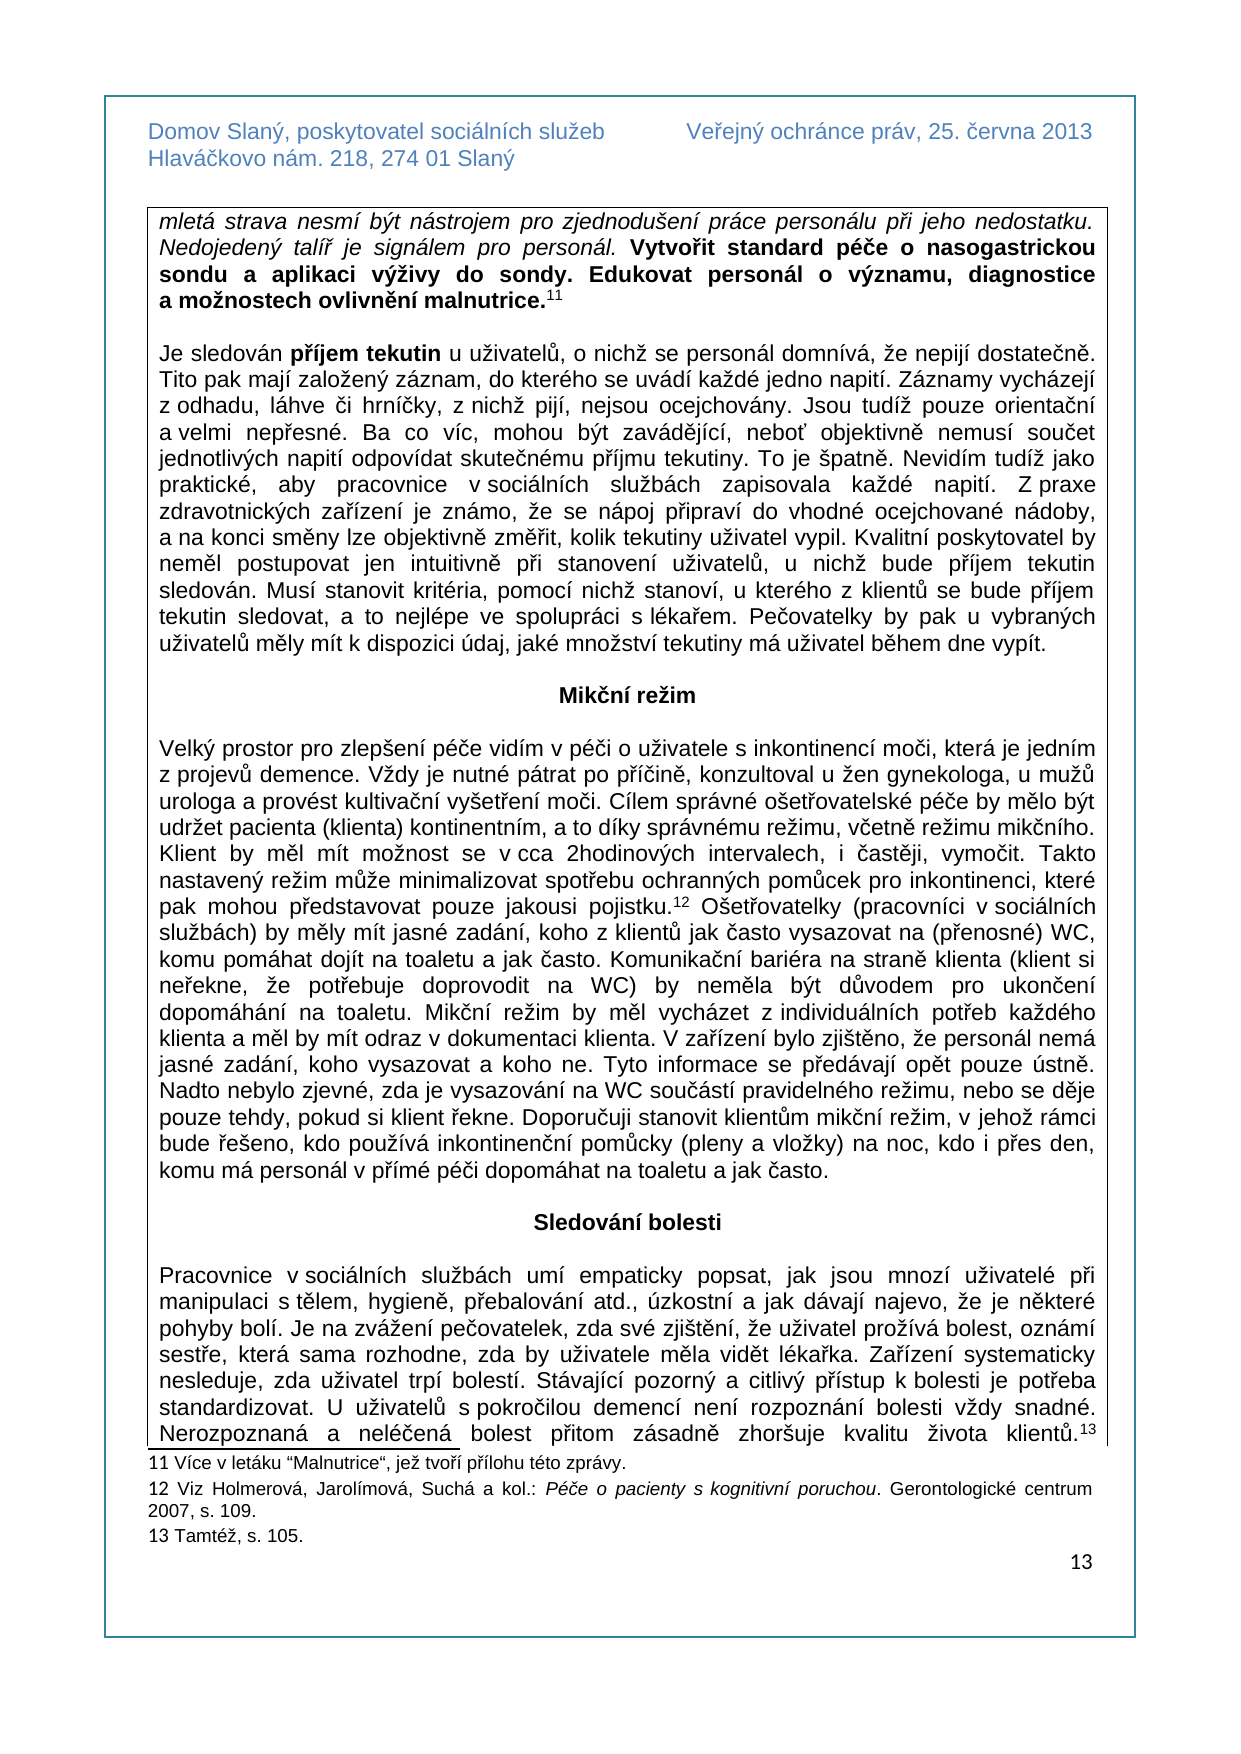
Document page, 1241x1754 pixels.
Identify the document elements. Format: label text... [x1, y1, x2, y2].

table_cell Dostupnost lékařské zdravotní péče je na velmi dobré úrovni. Praktická lékařka dochází do zařízení dvakrát týdně, v případě potřeby pak i kdykoliv jindy. Výhodu představuje i to, že je dostupná na telefonu. Její dokumentace s originálními ordinacemi je sestrám přístupná, což je předpoklad řádné péče. Úzká spolupráce s lékařkou je pro uživatele významnou devízou. Informace o zdravotním stavu klienta Do zařízení docházející psychiatr si vede vlastní dokumentaci v rámci své ambulance. Písemnou zprávu z vyšetření uživatele nezanechává. Informace z vyšetření a doporučený léčebný postup předává ústně vrchní sestře. Ta si informace z vyšetření sama pro sebe zapíše a následně je tlumočí praktické lékařce. Zde vidím velký prostor pro zlepšení kvality péče o uživatele. Zákon o zdravotních službách v § 45 odst. 2 písm. g) stanoví, že poskytovatel zdravotních služeb (tj. lékař) je povinen předat poskytovatelům sociálních služeb potřebné informace o zdravotním stavu pacienta nezbytné k zajištění návaznosti dalších zdravotních a sociálních služeb poskytovaných pacientovi. Zařízení má tedy ze zákona právo znát informace o zdravotním stavu klienta a lékař má povinnost tyto informace zařízení poskytnout. Doporučuji s tímto zákonným ustanovením v případě potřeby seznámit lékaře. Zařízení musí využít zákonný nástroj, kterým zajistí, aby psychiatr předal, byť krátkou zprávu z vyšetření, praktické lékařce, případně aby parafoval zápis pořízený sestrou. Jeho zpráva, či jím parafovaný sestřin zápis, ať je založen do zdravotnické dokumentace uživatele, kterou vede praktická lékařka. Takto komplexně vedená zdravotnická dokumentace je nezbytným předpokladem pro poskytování kvalitní zdravotní péče. Předávání informací mezi personálem, dokumentace Zařízení vede sociálně-pečovatelské a zdravotnicko-ošetřovatelské písemné individuální záznamy o průběhu poskytování sociální služby. Využívá k tomu počítačový program Cygnus. Bylo zjištěno, že zdravotničtí pracovníci neznají obsah sociálně-pečovatelské dokumentace a naopak. Je to dáno organizací práce a z ní vycházející dvojkolejnosti. Tato vzájemná neinformovanost představuje velké riziko, neboť pracovníkům v sociálních službách, nebo naopak zdravotnickým pracovníkům, se nedostanou informace, které mohou být pro poskytování kvalitní služby nezbytné. Zásadní informace o uživatelích v souvislosti s poskytováním služby, ať už ošetřovatelského či pečovatelského rázu, se předávají v rámci denního hlášení. Některé informace se zaznamenávají do knih hlášení. Jednu vedou zdravotní sestry, druhou vedou pracovnice v sociálních službách. Musím poukázat na to, že individuální záznamy pořizované zdravotními sestrami v elektronické formě se na rozdíl od záznamů v knize hlášení stávají součástí osobní dokumentace klienta – je tedy chráněna pravidly pro nakládání s osobními údaji a je snadno „po ruce“, když jsou v případě konkrétního uživatele zkoumány (například lékařem). Vést písemné individuální záznamy o průběhu poskytování služby je navíc požadavek ustanovení § 88 písm. f) zákona o sociálních službách. Nevýhodou knih hlášení je to, že jsou plné osobních údajů a nikdo se k nim jako takovým zpravidla nechová. Nadto musím upozornit, že některé zásadní informace, např. že uživateli byl podán nutridrink, nejsou obsaženy ani v knize hlášení, ani v individuálním záznamu v elektronické formě. Nejvíc času s uživatelem stráví pracovníci v sociálních službách, kteří zajišťují hygienu, podávání stravy, polohování a další pečovatelské aspekty poskytované služby. Pro postihnutí všech důležitých ošetřovatelských aspektů těchto činností je klíčová jejich úzká spolupráce se všeobecnou sestrou. Tomu však brání fakt, že zdravotní a pečovatelská péče jsou poskytovány odděleně bez větší provázanosti. Sestry uvedené činnosti nevnímají jako spadající do jejich náplně, pracovnice v sociálních službách nevedou ani neusměrňují. Ty však musí mít jasně definovány situace a projevy, které musí hlásit všeobecné sestře, aby nedošlo k zanedbání zdravotní péče. Jedná se zejména o sledování stavu pokožky, příjmu potravy a tekutin, projevů bolesti atd. Jejich práce u uživatelů musí vzhledem k dané cílové skupině dosáhnout jisté odbornosti. Podávání léků V případě uživatelů, kteří mají obtíže s polykáním léků, připraví sestra léky na lžičku s jogurtem, buď celé, nebo nadrcené, a podá je klientovi do úst. Tento postup se dle sdělení jedné sestry osvědčil. V rozpisu léků ani ve zdravotnické dokumentaci lékařky není záznam, který by předepisoval drcení léčiv. Hrozí tak, že mohou být nadrceny léky, jejichž půlení či drcení výrobce nedoporučuje a může tak být ovlivněna jejich účinnost. Pokud by se drcení týkalo více uživatelů, je nezbytné zajistit dokonalé čištění nádoby na drcení, aby nedocházelo k míchání různých léků. Pokud má uživatel problém polykat konkrétní lék, např. u jedné uživatelky byly podávány obtížně polykatelné tablety Geratam, mělo by o tom zařízení vyrozumět lékaře a požádat ho, aby např. předepsal totožný lék ve formě roztoku. Vhodná volba lékové formy může usnadnit klientům příjem léků a sestrám jejich podávání. Zařízení by mělo vždy poskytnout lékaři informaci o tom, zda je pro uživatele konkrétní léková forma s ohledem na jeho celkový zdravotní stav vhodná. V případě uživatelů, kteří odmítají léky, se postupuje obdobně, tj. dává se jim do úst lžička jogurtu, v němž jsou zamíchány léky. Ze záznamu v dokumentaci paní Č. vyplývá, že když odmítla ranní léky, byly jí zamíchány do jídla. Chci upozornit na to, že z etického hlediska představuje „couvert medication“ vážný problém. Odborné stanovisko je zřejmé: „V současné době se ustálil názor, že skrývání medikace, kterou pacient nechce přijmout obvyklým způsobem, do jídla nebo nápoje je špatnou praxí“. Léky mohou být podány pouze se svobodným a informovaným souhlasem uživatele. Na případné odmítání léků je nutné upozornit lékaře. U fakultativně podávaných léků, např. při bolesti, je nezbytné, aby byly v ordinaci jasně vymezeny mantinely, v kterých se sestra může pohybovat. Součástí takové ordinace proto musí být maximální dávka léku podaná za 24 hod. a také minimální časový interval mezi dvěma podáními. To v několika případech nebylo dodrženo. U řady léků, které se musí podávat nalačno (např. Euthyrox, Helicid aj.), nebyla tato skutečnost součástí ordinace a není tedy jisté, zda jsou tato léčiva podávána správně. Doporučuji proto obrátit se na lékařku a v souladu s ustanovením § 45 odst. 2 písm. g) požádat o předání potřebných informací k zajištění návaznosti dalších zdravotních a sociálních služeb poskytovaných pacientovi. Prevence a ošetřování dekubitů Z preventivních důvodů mají všichni uživatelé pasivní antidekubitní matraci. Je-li u konkrétního uživatele vyhodnoceno riziko vzniku dekubitu, je polohován, o čemž se vede záznam v dokumentaci, a přistoupí se k používání polohovacích pomůcek. Přesto jsou v zařízení uživatelé s dekubity. Nejčastěji se jedná o dekubity 1. stupně, někteří uživatelé pak mají dekubity i ve stupni č. 3. Z celkového počtu 50 uživatelů byl výskyt dekubitů u 8 z nich, což považuje přizvaný odborník na ošetřovatelskou péči za poměrně vysoký výskyt. Péče o dekubity odpovídá současným trendům, jsou respektována doporučení lékaře a související dokumentace je dostačující. Vzhledem k poměrně vysokému výskytu dekubitů považuji za nezbytné, aby se zařízení zaměřilo více na prevenci vzniku dekubitů. Centrálně vedená evidence je vhodný nástroj, který pomůže při odhalení příčin vzniku dekubitů. Z dokumentace vyplývá, že vyhodnocení rizik vzniku dekubitů či pádů bylo zpracováno s poměrně velkým odstupem od začátku poskytování služby. Ve dvou případech byly škály rizika zpracovány až po 6 měsících od přijetí uživatele. Vyhodnocení všech rizik by mělo být nedílnou součástí spojenou s poskytováním služby. Se zpožděním je také zpracovávána ošetřovatelská anamnéza. Např. uživatelka nemá po dvou týdnech pobytu v zařízení zpracovánu ošetřovatelskou anamnézu. V současné době je prováděno přehodnocování rizik v intervalu 6 měsíců. Existují však situace, kdy je potřeba riziko přehodnotit dříve, např. při náhlé změně zdravotního stavu uživatele. Prevence malnutrice, podávání stravy Problematika zajištění dostatečné výživy uživatelů a prevence vzniku malnutrice není v zorném úhlu zařízení. Nejsou zavedeny standardizované postupy, kdo, co a jak má sledovat, aby se malnutrici předešlo. Zpozorují-li pracovnice v sociálních službách, že uživatel nejí, mají tuto informaci postoupit zdravotní sestře. Vyhodnocení množství přijaté potravy jako nedostačujícího je ale zcela subjektivní. Není stanoveno, jaké množství nesnědené porce již má být hlášeno. Dle jedné zdravotní sestry je váha uživatelů sledována dvakrát do roka, jiná zdravotní sestra o pravidelném vážení uživatelů neví. Nejčastěji se ve zdravotnické dokumentaci nachází údaj o váze uživatele z května 2012, pozdější údaje jsou výjimečné. Doporučuji zavést jednoduchý nutriční skreening u každého uživatele. Tj. při přijetí zaznamenat údaje o váze, výšce, BMI (body mass index), příjmu potravy. U pacientů, kteří se nepostaví, zaznamenávat údaj o obvodu paže namísto tělesné váhy. V případě odhalení rizika malnutrice, resp. přítomné malnutrice, zajistit odborné vyšetření a stanovit nutriční plán, nutriční intervenci a plán kontrol. Pokud BMI klesne pod 20, a/nebo příjem potravy bude pod tři čtvrtiny porcí, a/nebo váhový úbytek dosáhne 5 % za měsíc, objednat vyšetření dietní sestrou nebo internistou. Vhodně reagovat například změnou stravy, zařazením svačinek, eventuálně sippingu. Na základě posouzení lékaře přistoupit případně k zavedení sondy. Doporučení specialistů (jejich ordinace) zaznamenávat do dokumentace - slovní doporučení mohou být zapomenuta. Riziko malnutrice pravidelně hodnotit a zavést nutriční dekurz. Dále výše uvedené hodnoty sledovat s cílem vyhledat rizikové osoby. Pro pořizování záznamů o příjmu potravy, váze, dietě, sippingu apod., používat dokumentaci - nutriční dekurz. Dokumentace může být často zjednodušena pomocí několika dobře zpracovaných formulářů. Příjem potravy lze monitorovat jednoduchým zaškrtávacím systémem - provádí pracovník, který odnáší talíř, a následně je výkaz založen do zdravotnické dokumentace. Tyto postupy zvládne po zaškolení i nižší zdravotnický personál. Ideální je ovšem zaměstnání nutričního terapeuta pracujícího u lůžka. Důležité je, aby záznamy byly vypovídající (objektivizované). Stanovit, který uživatel má být krmen, kdo dokrmován, kdo má dostávat drcenou či mletou stravu. A takové rozhodnutí dokumentovat (o krmení nemusí rozhodovat lékař). Zajistit dostatečný počet pracovníků pro krmení uživatelů. Krmení nesmí probíhat příliš rychle, mletá strava nesmí být nástrojem pro zjednodušení práce personálu při jeho nedostatku. Nedojedený talíř je signálem pro personál. Vytvořit standard péče o nasogastrickou sondu a aplikaci výživy do sondy. Edukovat personál o významu, diagnostice a možnostech ovlivnění malnutrice. Je sledován příjem tekutin u uživatelů, o nichž se personál domnívá, že nepijí dostatečně. Tito pak mají založený záznam, do kterého se uvádí každé jedno napití. Záznamy vycházejí z odhadu, láhve či hrníčky, z nichž pijí, nejsou ocejchovány. Jsou tudíž pouze orientační a velmi nepřesné. Ba co víc, mohou být zavádějící, neboť objektivně nemusí součet jednotlivých napití odpovídat skutečnému příjmu tekutiny. To je špatně. Nevidím tudíž jako praktické, aby pracovnice v sociálních službách zapisovala každé napití. Z praxe zdravotnických zařízení je známo, že se nápoj připraví do vhodné ocejchované nádoby, a na konci směny lze objektivně změřit, kolik tekutiny uživatel vypil. Kvalitní poskytovatel by neměl postupovat jen intuitivně při stanovení uživatelů, u nichž bude příjem tekutin sledován. Musí stanovit kritéria, pomocí nichž stanoví, u kterého z klientů se bude příjem tekutin sledovat, a to nejlépe ve spolupráci s lékařem. Pečovatelky by pak u vybraných uživatelů měly mít k dispozici údaj, jaké množství tekutiny má uživatel během dne vypít. Mikční režim Velký prostor pro zlepšení péče vidím v péči o uživatele s inkontinencí moči, která je jedním z projevů demence. Vždy je nutné pátrat po příčině, konzultoval u žen gynekologa, u mužů urologa a provést kultivační vyšetření moči. Cílem správné ošetřovatelské péče by mělo být udržet pacienta (klienta) kontinentním, a to díky správnému režimu, včetně režimu mikčního. Klient by měl mít možnost se v cca 2hodinových intervalech, i častěji, vymočit. Takto nastavený režim může minimalizovat spotřebu ochranných pomůcek pro inkontinenci, které pak mohou představovat pouze jakousi pojistku. Ošetřovatelky (pracovníci v sociálních službách) by měly mít jasné zadání, koho z klientů jak často vysazovat na (přenosné) WC, komu pomáhat dojít na toaletu a jak často. Komunikační bariéra na straně klienta (klient si neřekne, že potřebuje doprovodit na WC) by neměla být důvodem pro ukončení dopomáhání na toaletu. Mikční režim by měl vycházet z individuálních potřeb každého klienta a měl by mít odraz v dokumentaci klienta. V zařízení bylo zjištěno, že personál nemá jasné zadání, koho vysazovat a koho ne. Tyto informace se předávají opět pouze ústně. Nadto nebylo zjevné, zda je vysazování na WC součástí pravidelného režimu, nebo se děje pouze tehdy, pokud si klient řekne. Doporučuji stanovit klientům mikční režim, v jehož rámci bude řešeno, kdo používá inkontinenční pomůcky (pleny a vložky) na noc, kdo i přes den, komu má personál v přímé péči dopomáhat na toaletu a jak často. Sledování bolesti Pracovnice v sociálních službách umí empaticky popsat, jak jsou mnozí uživatelé při manipulaci s tělem, hygieně, přebalování atd., úzkostní a jak dávají najevo, že je některé pohyby bolí. Je na zvážení pečovatelek, zda své zjištění, že uživatel prožívá bolest, oznámí sestře, která sama rozhodne, zda by uživatele měla vidět lékařka. Zařízení systematicky nesleduje, zda uživatel trpí bolestí. Stávající pozorný a citlivý přístup k bolesti je potřeba standardizovat. U uživatelů s pokročilou demencí není rozpoznání bolesti vždy snadné. Nerozpoznaná a neléčená bolest přitom zásadně zhoršuje kvalitu života klientů. Doporučuji zavést standardizovaný způsob monitorování bolesti klientů, zejména těch, kteří mají omezené komunikační schopnosti. Trvale ležící klient Pokud pracovnice v sociálních službách v rámci každodenní péče zpozorují, že posazování působí uživateli bolest, či ho nese nelibě, s posazováním se ustane. Informace, že při posazování projevoval uživatel bolest, se v dokumentaci neodráží, takže nelze zjistit, odkdy tráví uživatel svůj čas pouze v lůžku. Počet těchto uživatelů je vysoký. Kolik jich je přesně, ale personál nedokáže sdělit. Nic nenasvědčuje tomu, že by do rozhodnutí ohledně ukončení posazování byl zapojen lékař, což považuji za chybu. Fáze demence Zařízení nesleduje, v jaké fázi funkčního postižení, respektive stupni demence, se uživatelé s demencí nacházejí. Stanovení stadia demence je však důležité pro plánování vhodné péče. Míra a druh podpory a pomoci pro uživatele s počínající a mírnou demencí je jiný, samozřejmě s ohledem na individualitu uživatele, než v případě uživatele s rozvinutou demencí, či těžkou demencí. Oceňuji, že mnohé pracovnice v sociálních službách jsou odborně proškoleny v bazální stimulaci. Zařízení by však kompetentnost těchto pečovatelek mělo systematicky a mnohem více využívat. Např. zahrnout prvky bazální stimulace do každodenních rutinních úkonů (způsob doteků, práce s lůžkovinami, komunikace) a zaučit v tom vyškolenými pracovnicemi i ty, které nebyly v bazální stimulaci proškoleny. [148, 208, 1107, 1446]
